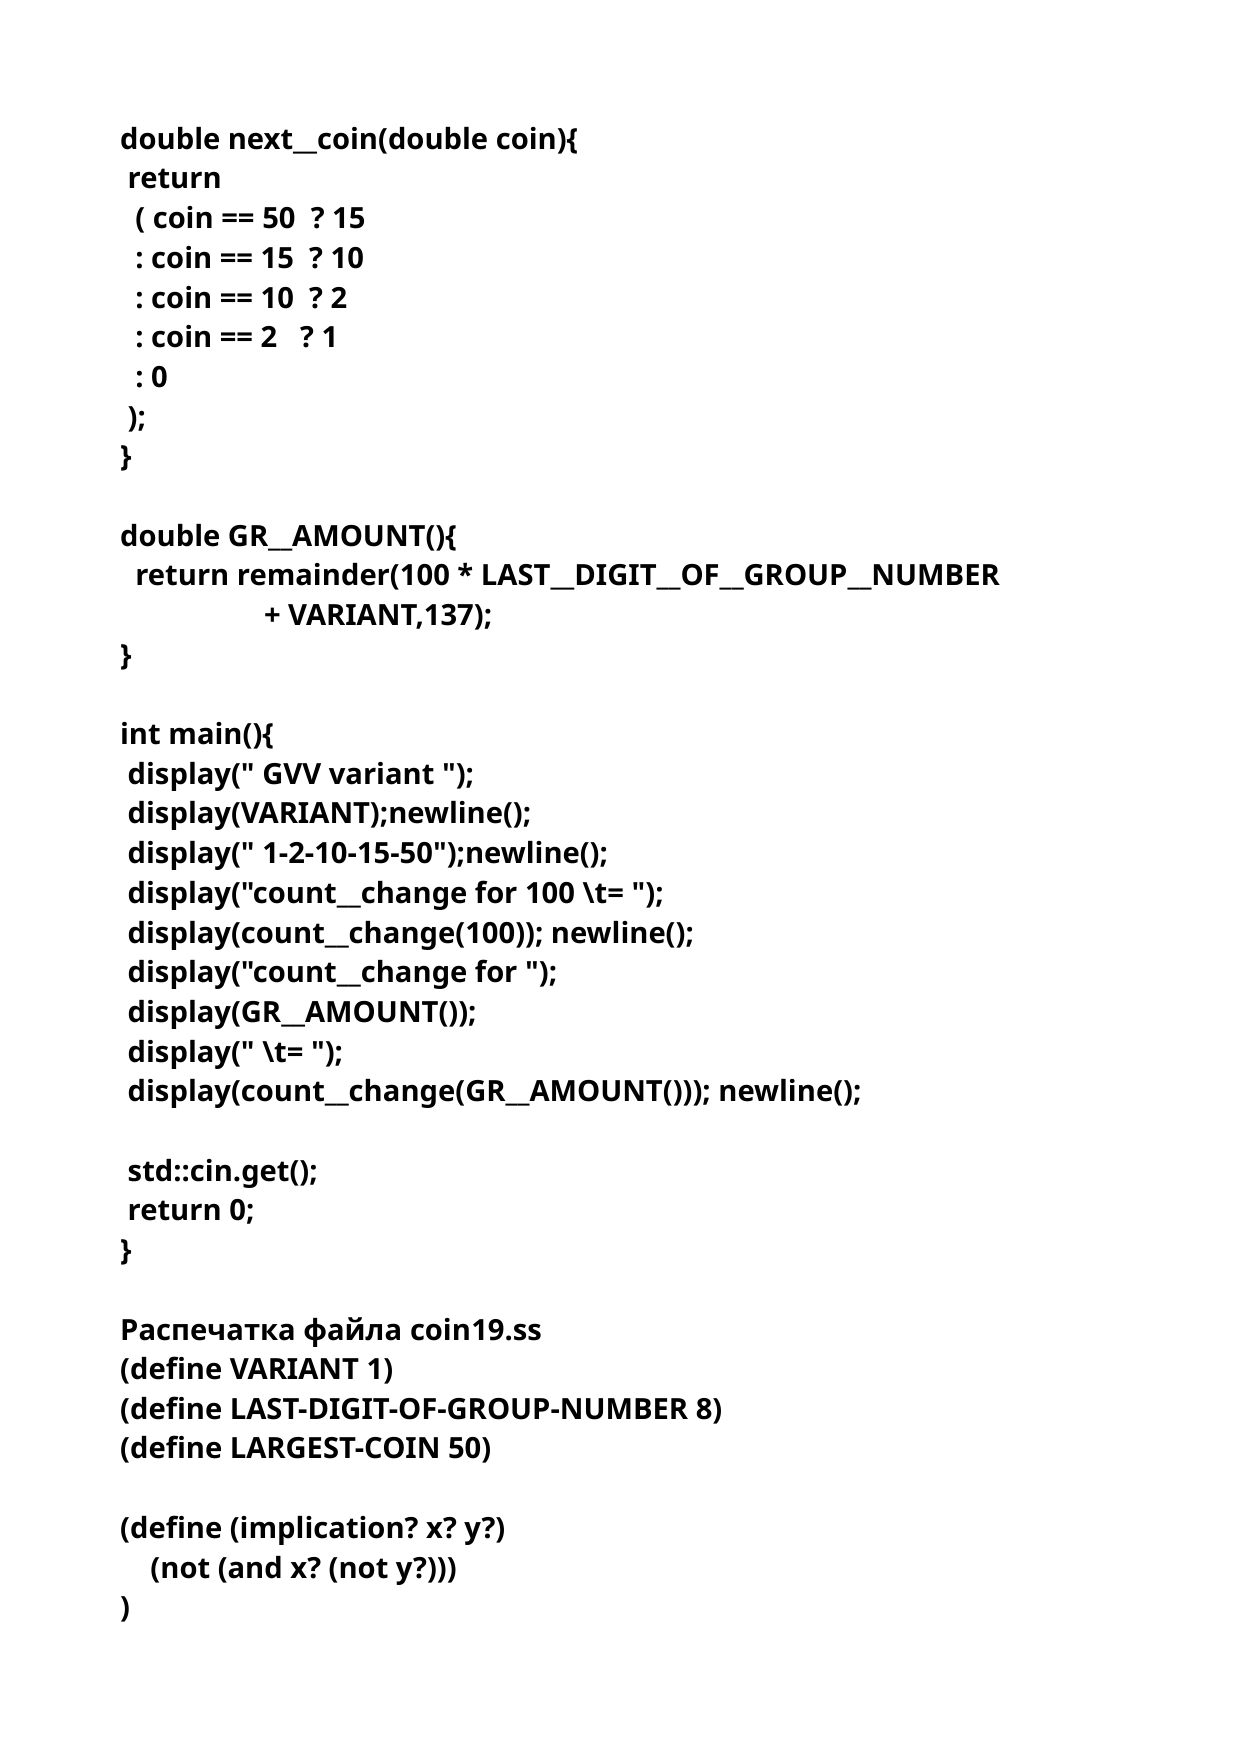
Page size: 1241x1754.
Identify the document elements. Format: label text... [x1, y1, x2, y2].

text } [120, 1229, 1120, 1269]
text display("count__change for "); [120, 952, 1120, 991]
text display(VARIANT);newline(); [120, 793, 1120, 832]
text (not (and x? (not y?))) [120, 1547, 1120, 1587]
text ) [120, 1587, 1120, 1626]
text (define VARIANT 1) [120, 1348, 1120, 1388]
text double next__coin(double coin){ [120, 118, 1120, 158]
text ); [120, 396, 1120, 436]
text + VARIANT,137); [120, 594, 1120, 634]
text return 0; [120, 1190, 1120, 1229]
text ( coin == 50 ? 15 [120, 197, 1120, 237]
text : 0 [120, 356, 1120, 396]
text } [120, 634, 1120, 674]
text double GR__AMOUNT(){ [120, 515, 1120, 555]
text return remainder(100 * LAST__DIGIT__OF__GROUP__NUMBER [120, 555, 1120, 594]
text : coin == 2 ? 1 [120, 317, 1120, 356]
text (define LAST-DIGIT-OF-GROUP-NUMBER 8) [120, 1388, 1120, 1428]
text display(count__change(100)); newline(); [120, 912, 1120, 952]
text display(" 1-2-10-15-50");newline(); [120, 832, 1120, 872]
text (define (implication? x? y?) [120, 1507, 1120, 1547]
text } [120, 436, 1120, 475]
text display("count__change for 100 \t= "); [120, 872, 1120, 912]
text Распечатка файла coin19.ss [120, 1309, 1120, 1348]
text : coin == 10 ? 2 [120, 277, 1120, 317]
text (define LARGEST-COIN 50) [120, 1428, 1120, 1467]
text int main(){ [120, 713, 1120, 753]
text : coin == 15 ? 10 [120, 237, 1120, 277]
text display(count__change(GR__AMOUNT())); newline(); [120, 1071, 1120, 1110]
text display(GR__AMOUNT()); [120, 991, 1120, 1031]
text return [120, 158, 1120, 197]
text display(" GVV variant "); [120, 753, 1120, 793]
text display(" \t= "); [120, 1031, 1120, 1071]
text std::cin.get(); [120, 1150, 1120, 1190]
